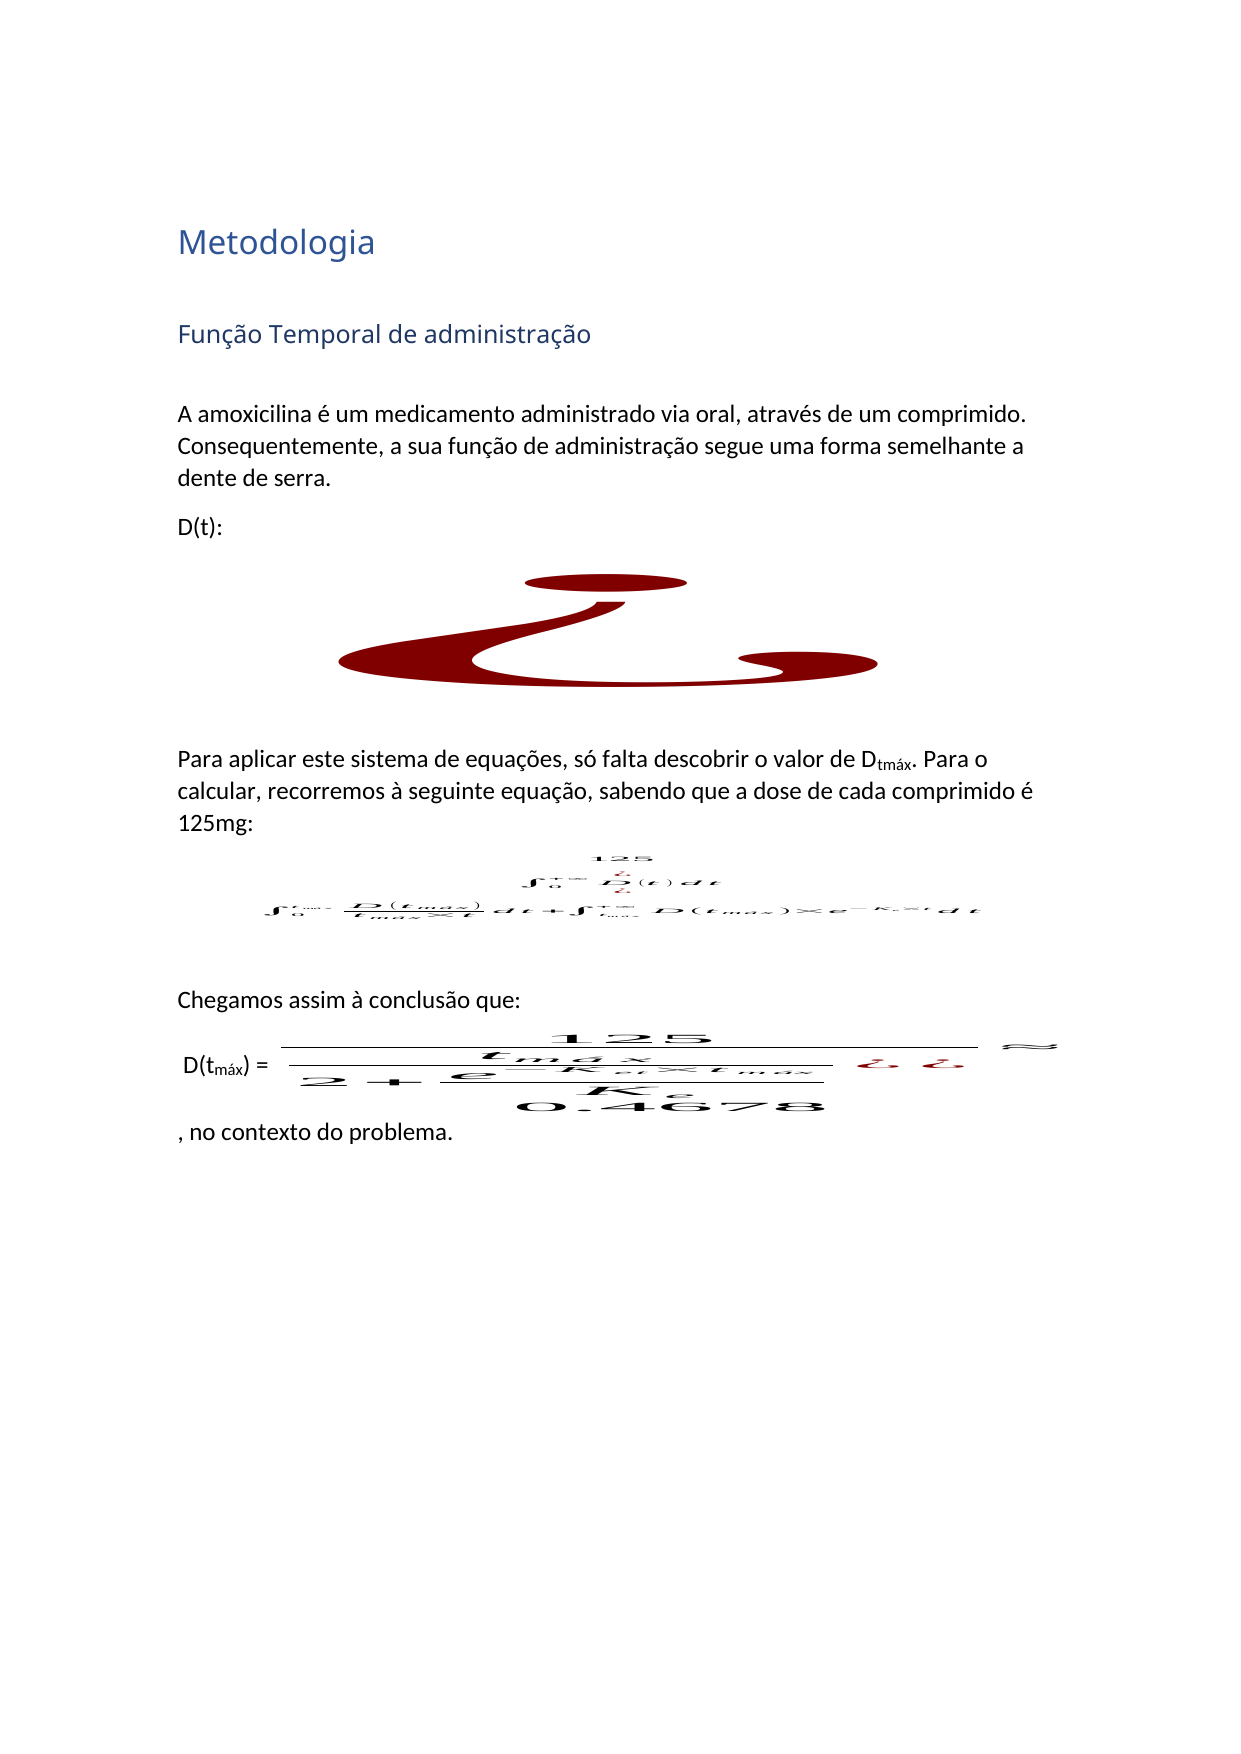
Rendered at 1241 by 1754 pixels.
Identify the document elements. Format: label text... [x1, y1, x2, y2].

text Chegamos assim à conclusão que: [177, 984, 1063, 1015]
text D(t): [177, 511, 1063, 541]
subtitle Metodologia [177, 219, 1063, 264]
text A amoxicilina é um medicamento administrado via oral, através de um comprimido. Consequentemente, a sua função de administração segue uma forma semelhante a dente de serra. [177, 398, 1063, 493]
subtitle Função Temporal de administração [177, 316, 1063, 351]
text Para aplicar este sistema de equações, só falta descobrir o valor de Dtmáx. Para o calcular, recorremos à seguinte equação, sabendo que a dose de cada comprimido é 125mg: [177, 743, 1063, 838]
text D(tmáx) = , no contexto do problema. [177, 1033, 1063, 1146]
